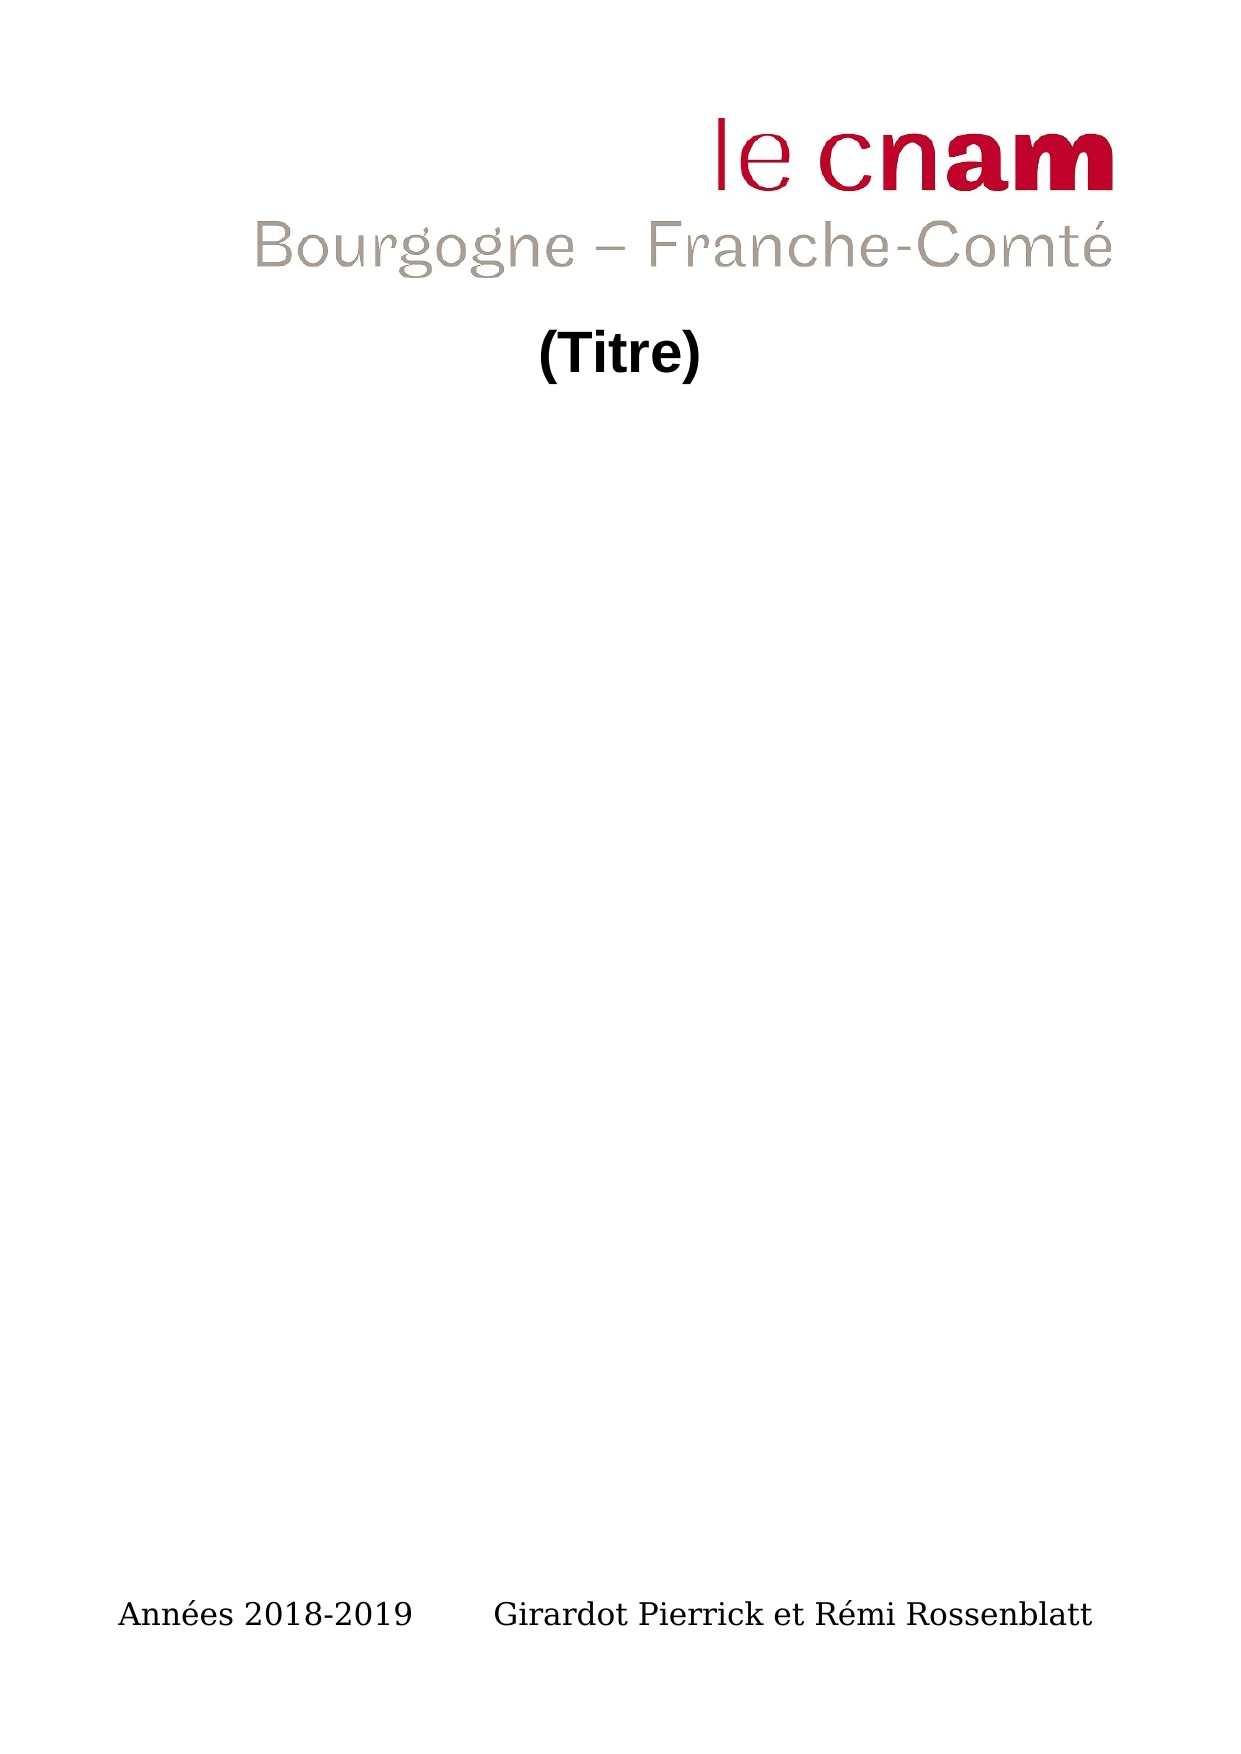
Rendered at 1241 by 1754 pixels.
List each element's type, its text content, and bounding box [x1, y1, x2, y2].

text Années 2018-2019 Girardot Pierrick et Rémi Rossenblatt [118, 1597, 1122, 1633]
picture [257, 118, 1124, 278]
title (Titre) [118, 318, 1122, 385]
